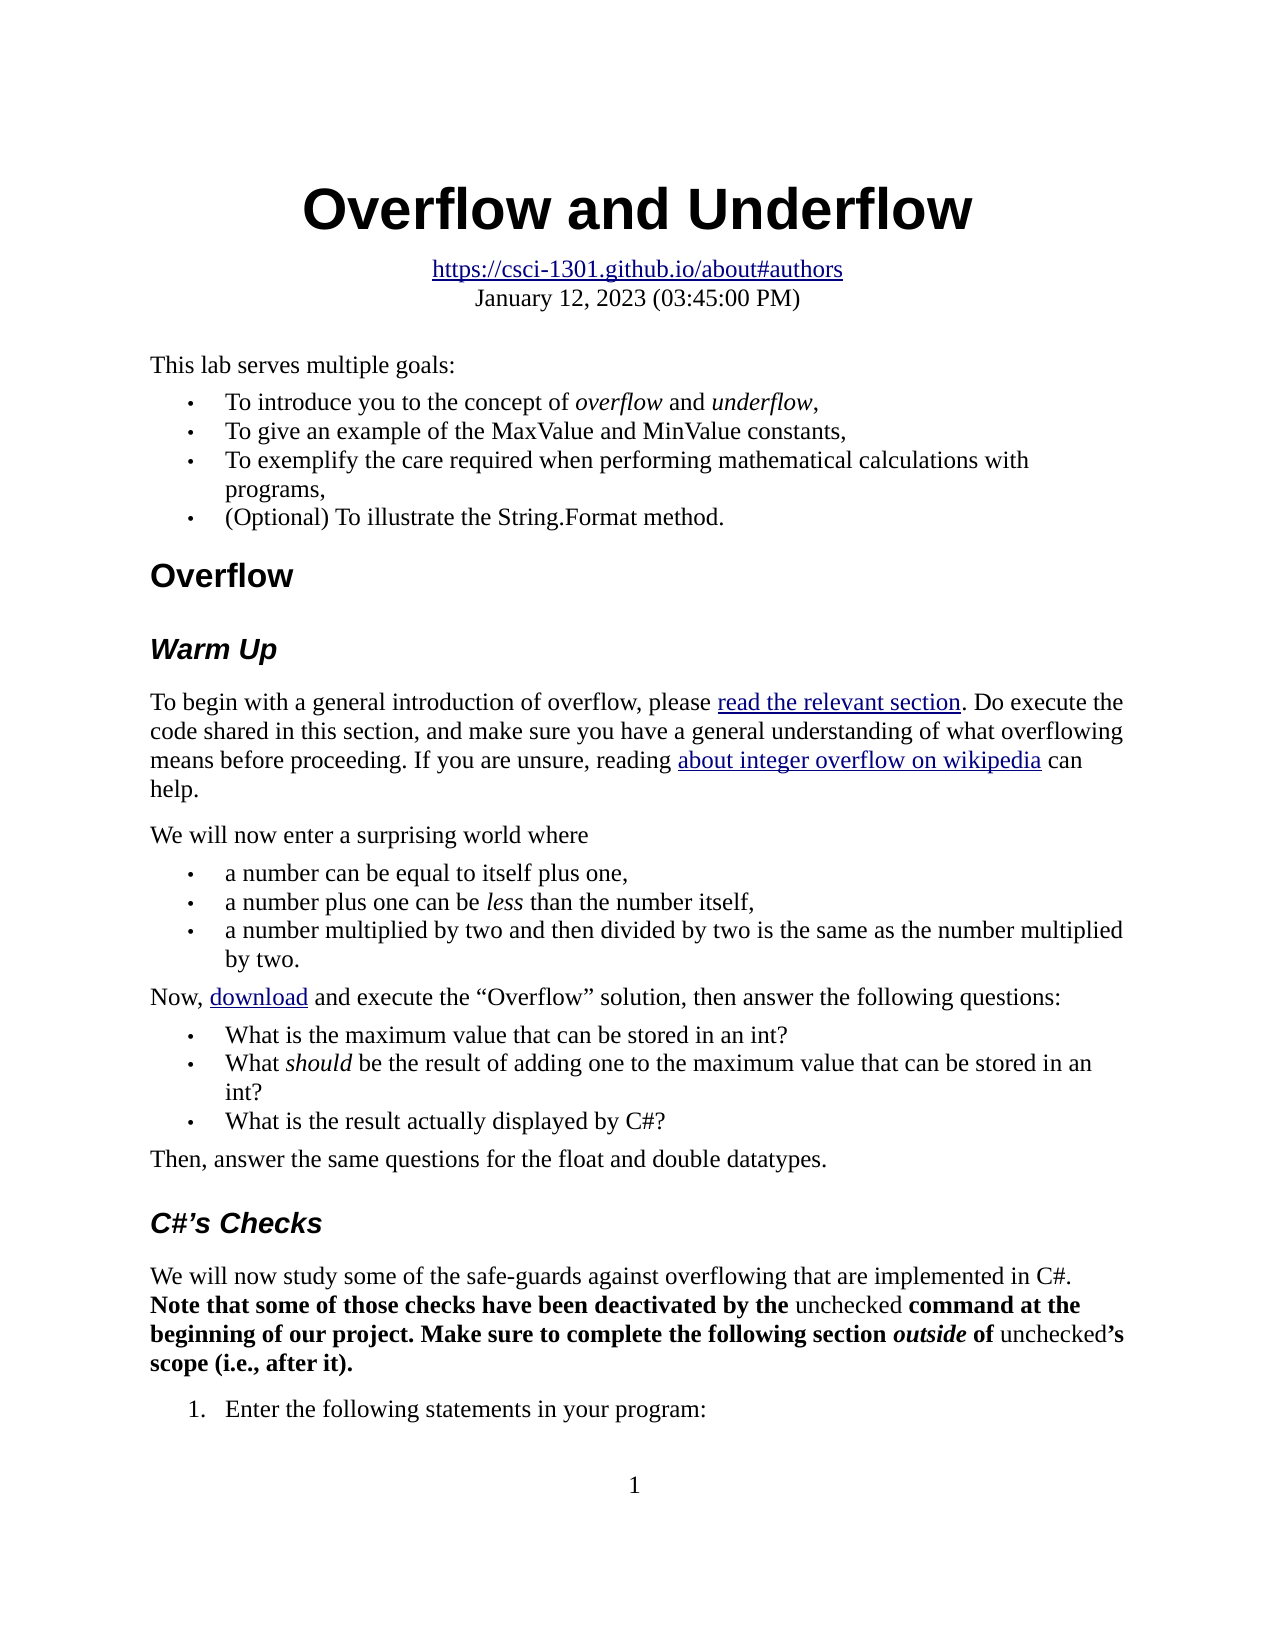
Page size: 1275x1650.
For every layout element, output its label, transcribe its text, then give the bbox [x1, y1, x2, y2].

text Then, answer the same questions for the float and double datatypes. [150, 1144, 1125, 1172]
list What should be the result of adding one to the maximum value that can be stored in an int? [187, 1048, 1125, 1106]
subtitle Overflow [150, 556, 1125, 595]
list Enter the following statements in your program: [187, 1394, 1125, 1423]
subtitle Warm Up [150, 632, 1125, 666]
list What is the maximum value that can be stored in an int? [187, 1020, 1125, 1048]
list (Optional) To illustrate the String.Format method. [187, 502, 1125, 531]
text To begin with a general introduction of overflow, please read the relevant section. Do execute the code shared in this section, and make sure you have a general understanding of what overflowing means before proceeding. If you are unsure, reading about integer overflow on wikipedia can help. [150, 687, 1125, 802]
title Overflow and Underflow [150, 175, 1125, 242]
list To introduce you to the concept of overflow and underflow, [187, 387, 1125, 416]
text This lab serves multiple goals: [150, 350, 1125, 378]
list a number multiplied by two and then divided by two is the same as the number multiplied by two. [187, 916, 1125, 973]
list What is the result actually displayed by C#? [187, 1106, 1125, 1135]
text We will now study some of the safe-guards against overflowing that are implemented in C#. Note that some of those checks have been deactivated by the unchecked command at the beginning of our project. Make sure to complete the following section outside of unchecked’s scope (i.e., after it). [150, 1261, 1125, 1376]
text Now, download and execute the “Overflow” solution, then answer the following questions: [150, 982, 1125, 1011]
subtitle C#’s Checks [150, 1206, 1125, 1240]
text https://csci-1301.github.io/about#authors [150, 254, 1125, 283]
list To give an example of the MaxValue and MinValue constants, [187, 416, 1125, 445]
list a number plus one can be less than the number itself, [187, 887, 1125, 916]
text January 12, 2023 (03:45:00 PM) [150, 283, 1125, 312]
text We will now enter a surprising world where [150, 820, 1125, 849]
list a number can be equal to itself plus one, [187, 858, 1125, 887]
list To exemplify the care required when performing mathematical calculations with programs, [187, 445, 1125, 502]
